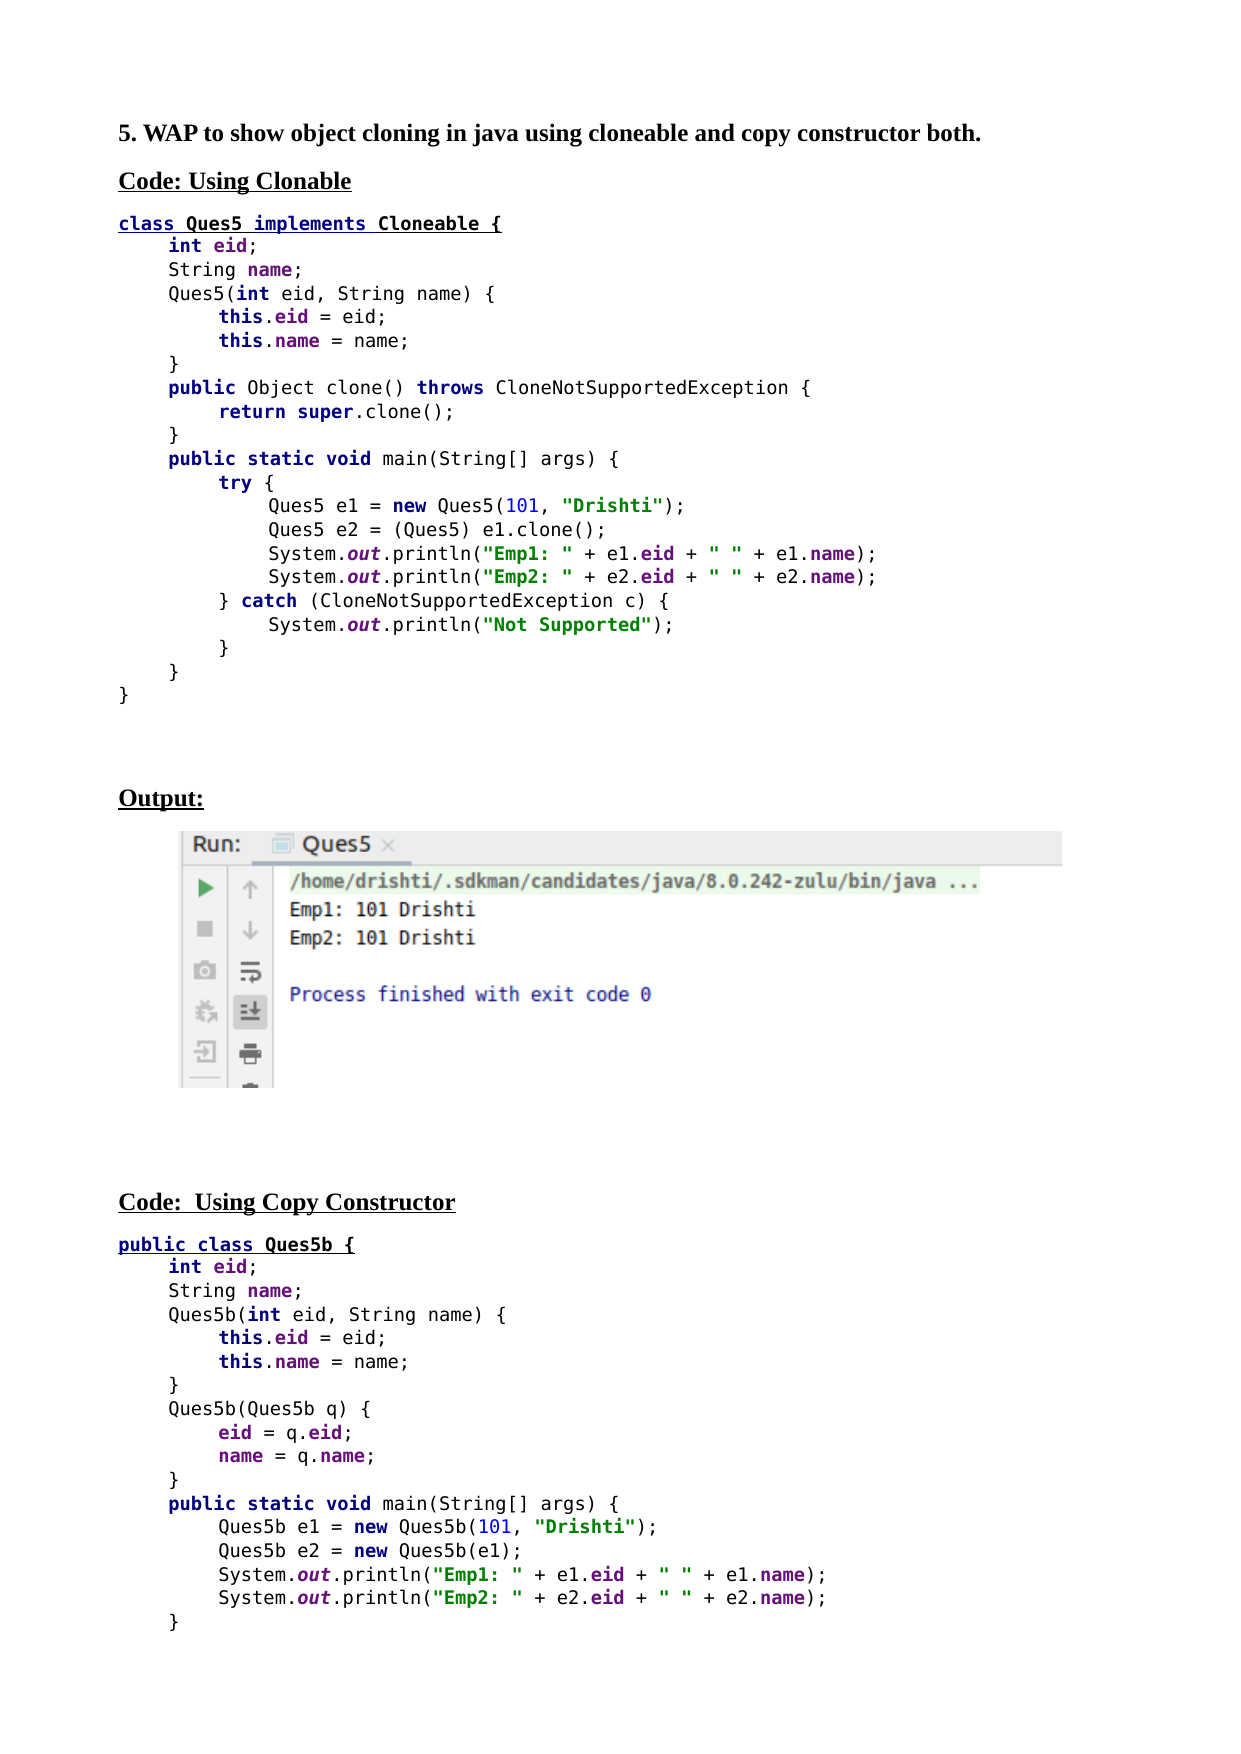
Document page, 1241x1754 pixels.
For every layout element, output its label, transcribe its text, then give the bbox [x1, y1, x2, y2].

text this.name = name; [118, 330, 1122, 353]
text } [118, 1374, 1122, 1398]
text Ques5b(int eid, String name) { [118, 1303, 1122, 1327]
text Ques5(int eid, String name) { [118, 282, 1122, 306]
text String name; [118, 1280, 1122, 1303]
text name = q.name; [118, 1445, 1122, 1469]
text String name; [118, 259, 1122, 282]
text int eid; [118, 235, 1122, 259]
text this.eid = eid; [118, 1327, 1122, 1351]
text Ques5 e1 = new Ques5(101, "Drishti"); [118, 495, 1122, 519]
text System.out.println("Emp2: " + e2.eid + " " + e2.name); [118, 1587, 1122, 1611]
text } [118, 684, 1122, 706]
text Ques5b(Ques5b q) { [118, 1398, 1122, 1422]
text System.out.println("Emp1: " + e1.eid + " " + e1.name); [118, 1564, 1122, 1587]
text System.out.println("Emp2: " + e2.eid + " " + e2.name); [118, 566, 1122, 590]
picture [177, 831, 1063, 1088]
text try { [118, 472, 1122, 495]
text Ques5b e2 = new Ques5b(e1); [118, 1540, 1122, 1564]
text 5. WAP to show object cloning in java using cloneable and copy constructor both. [118, 118, 1122, 147]
text public class Ques5b { [118, 1234, 1122, 1256]
text public static void main(String[] args) { [118, 1493, 1122, 1516]
text } [118, 661, 1122, 684]
text System.out.println("Emp1: " + e1.eid + " " + e1.name); [118, 543, 1122, 566]
text } [118, 637, 1122, 661]
text } [118, 1469, 1122, 1493]
text Code: Using Copy Constructor [118, 1187, 1122, 1216]
text this.eid = eid; [118, 306, 1122, 330]
text } [118, 424, 1122, 448]
text int eid; [118, 1256, 1122, 1280]
text public static void main(String[] args) { [118, 448, 1122, 472]
text public Object clone() throws CloneNotSupportedException { [118, 377, 1122, 401]
text Ques5 e2 = (Ques5) e1.clone(); [118, 519, 1122, 543]
text class Ques5 implements Cloneable { [118, 213, 1122, 235]
text return super.clone(); [118, 401, 1122, 424]
text } [118, 353, 1122, 377]
text Ques5b e1 = new Ques5b(101, "Drishti"); [118, 1516, 1122, 1540]
text Code: Using Clonable [118, 166, 1122, 194]
text System.out.println("Not Supported"); [118, 613, 1122, 637]
text Output: [118, 783, 1122, 812]
text this.name = name; [118, 1351, 1122, 1374]
text } catch (CloneNotSupportedException c) { [118, 590, 1122, 613]
text } [118, 1611, 1122, 1634]
text eid = q.eid; [118, 1422, 1122, 1445]
